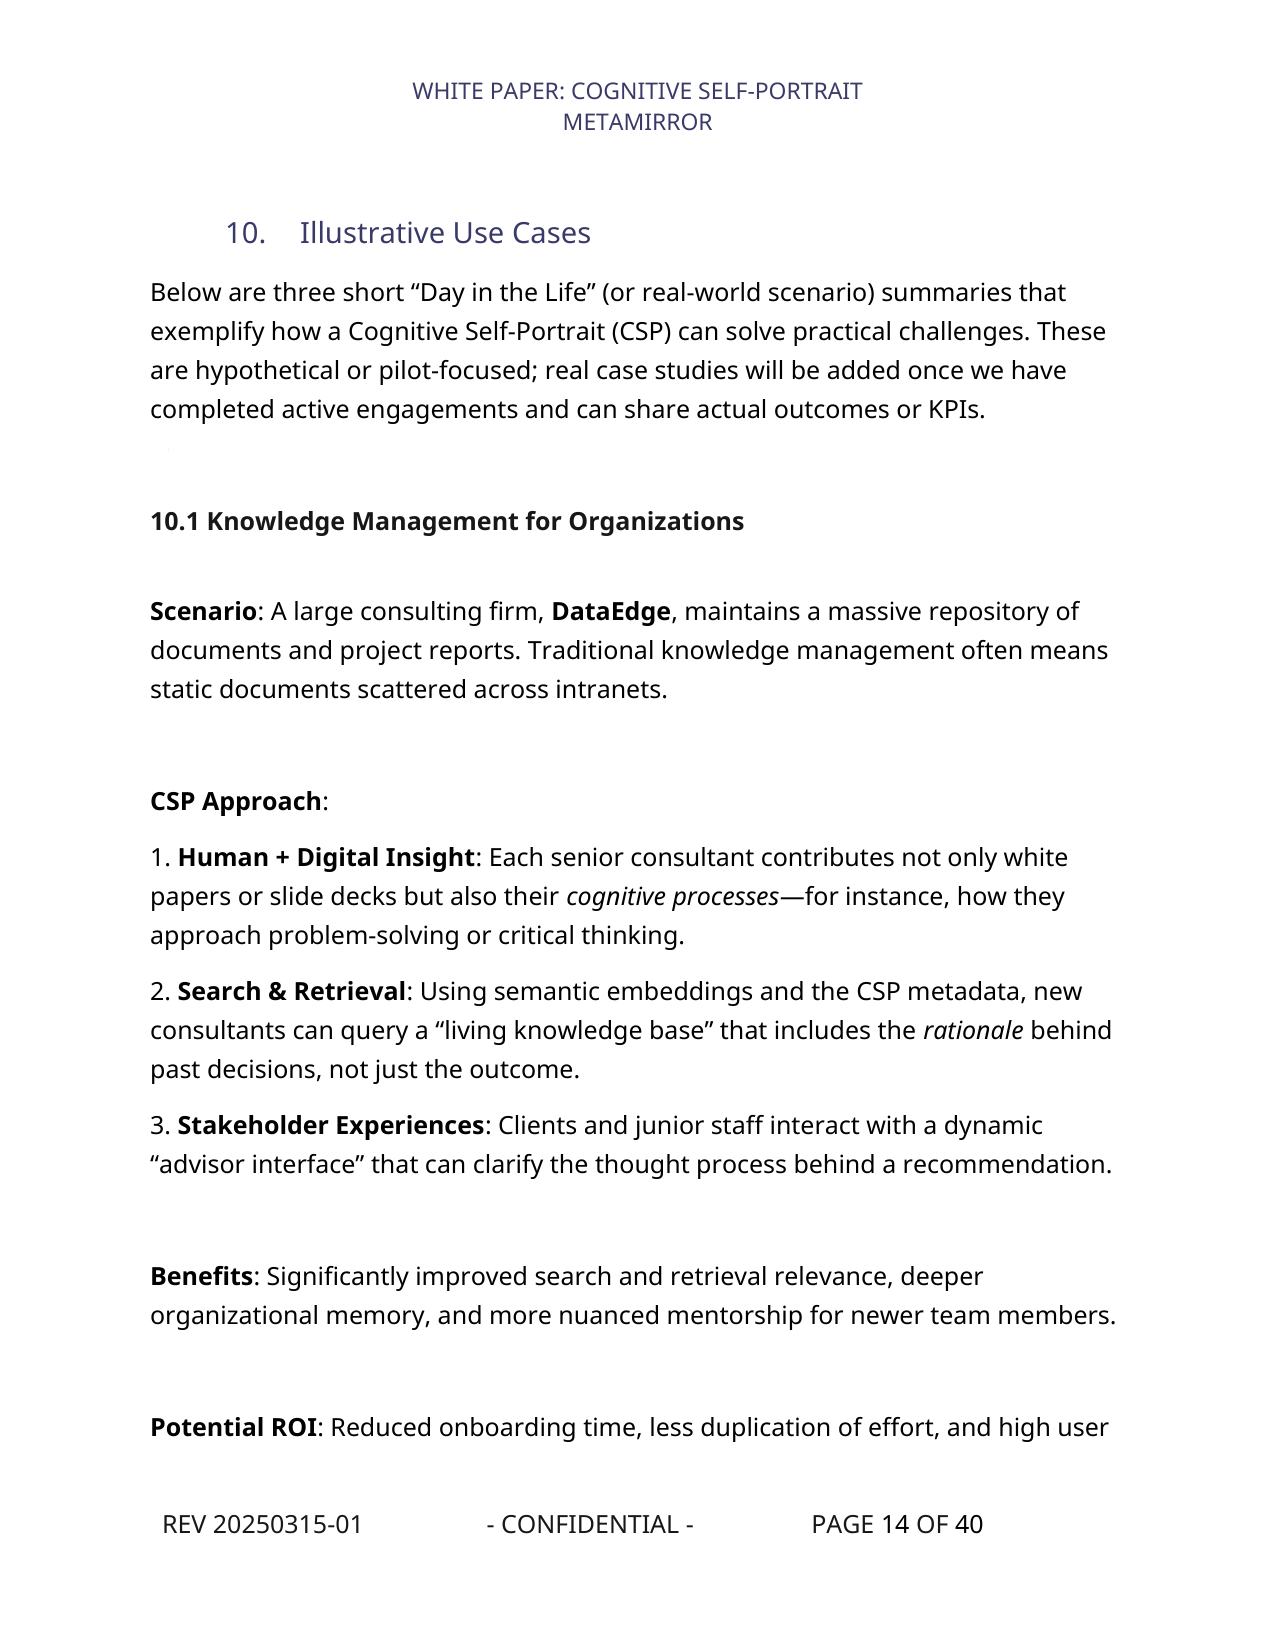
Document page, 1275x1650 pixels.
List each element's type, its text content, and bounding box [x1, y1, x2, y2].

subtitle Illustrative Use Cases [225, 212, 1125, 252]
text 2. Search & Retrieval: Using semantic embeddings and the CSP metadata, new consultants can query a “living knowledge base” that includes the rationale behind past decisions, not just the outcome. [150, 974, 1125, 1086]
text 1. Human + Digital Insight: Each senior consultant contributes not only white papers or slide decks but also their cognitive processes—for instance, how they approach problem-solving or critical thinking. [150, 839, 1125, 952]
text CSP Approach: [150, 784, 1125, 818]
text Benefits: Significantly improved search and retrieval relevance, deeper organizational memory, and more nuanced mentorship for newer team members. [150, 1259, 1125, 1332]
text Potential ROI: Reduced onboarding time, less duplication of effort, and high user [150, 1409, 1125, 1444]
text 3. Stakeholder Experiences: Clients and junior staff interact with a dynamic “advisor interface” that can clarify the thought process behind a recommendation. [150, 1108, 1125, 1181]
text Scenario: A large consulting firm, DataEdge, maintains a massive repository of documents and project reports. Traditional knowledge management often means static documents scattered across intranets. [150, 594, 1125, 706]
text Below are three short “Day in the Life” (or real-world scenario) summaries that exemplify how a Cognitive Self-Portrait (CSP) can solve practical challenges. These are hypothetical or pilot-focused; real case studies will be added once we have completed active engagements and can share actual outcomes or KPIs. [150, 275, 1125, 426]
subtitle 10.1 Knowledge Management for Organizations [150, 504, 1125, 538]
